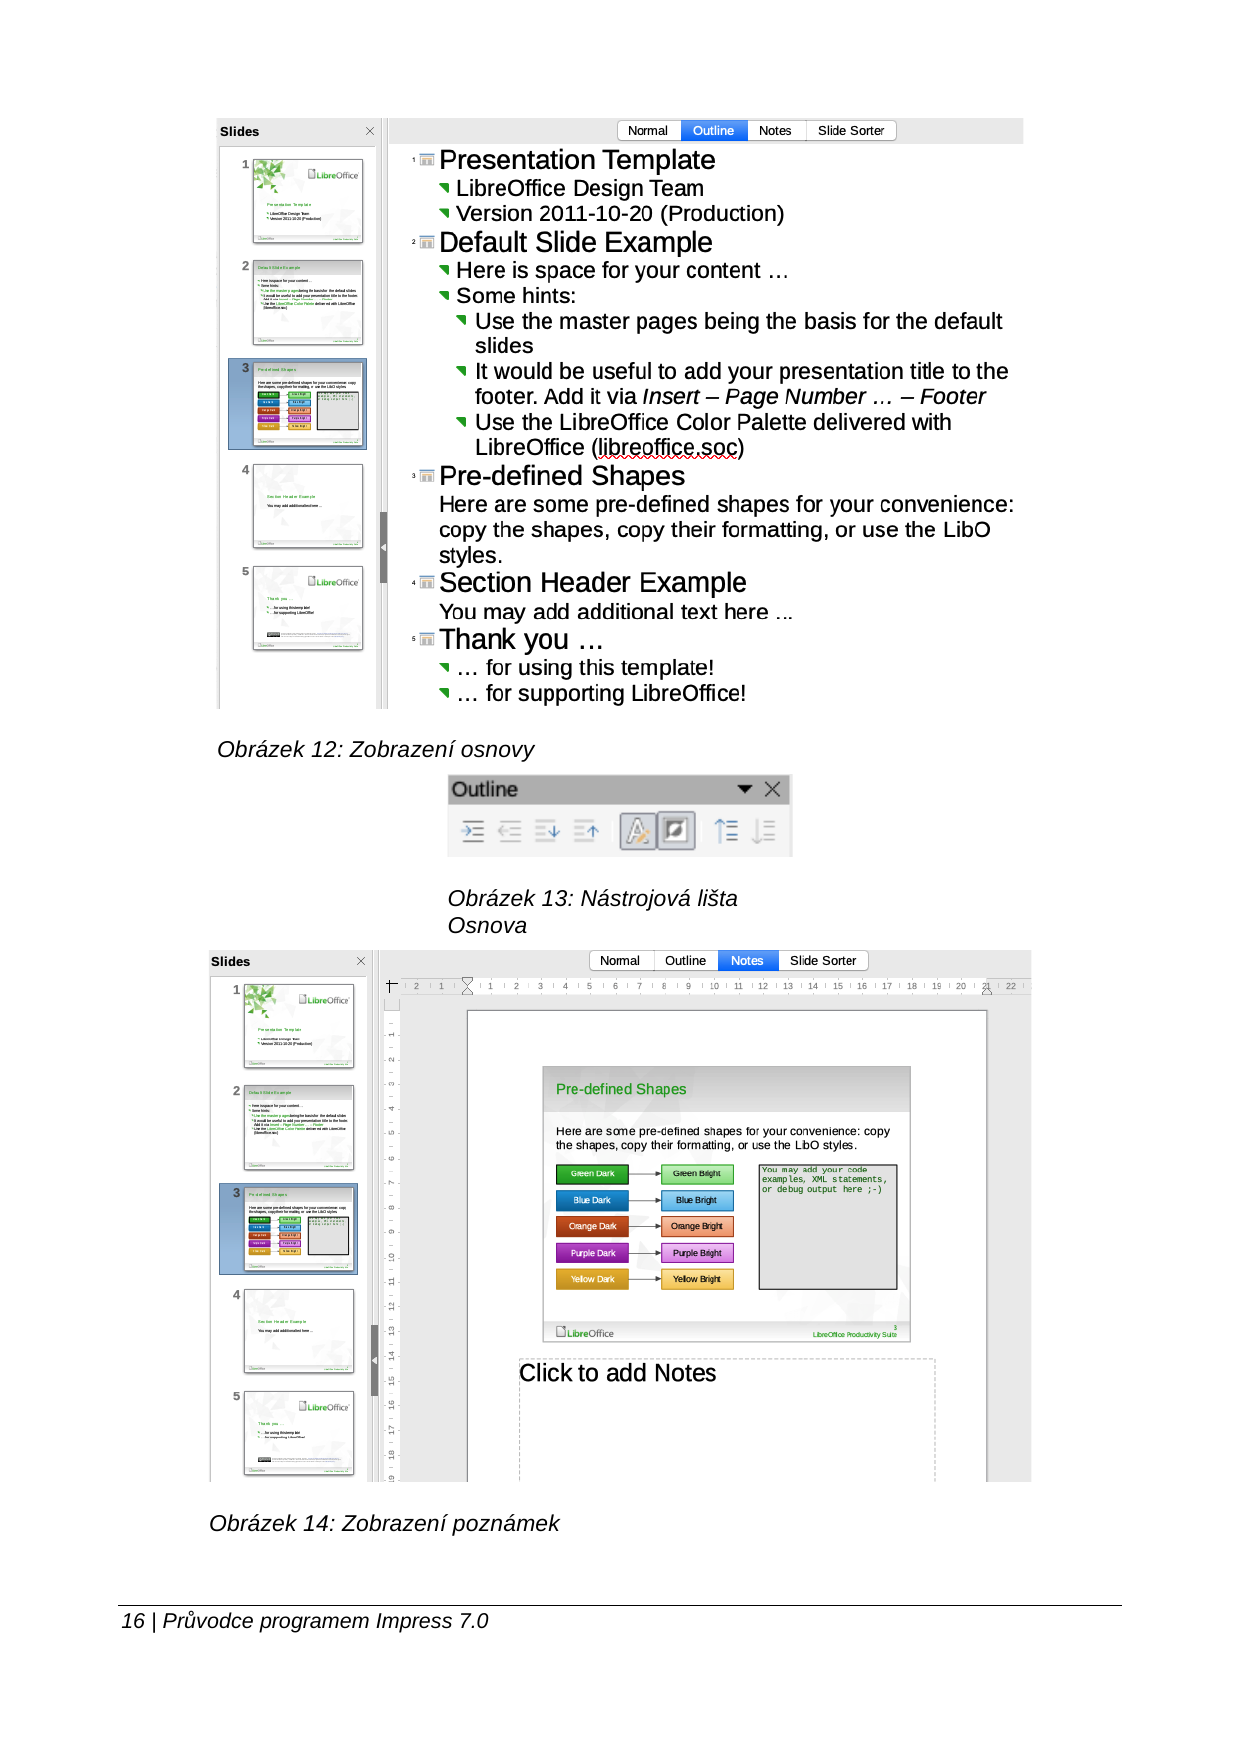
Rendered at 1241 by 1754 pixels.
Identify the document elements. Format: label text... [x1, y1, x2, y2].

picture [216, 118, 1024, 709]
picture [447, 774, 793, 857]
text Obrázek 13: Nástrojová lišta Osnova [447, 857, 793, 938]
text Obrázek 12: Zobrazení osnovy [217, 709, 1023, 763]
text Obrázek 14: Zobrazení poznámek [209, 1482, 1031, 1536]
picture [208, 950, 1032, 1482]
